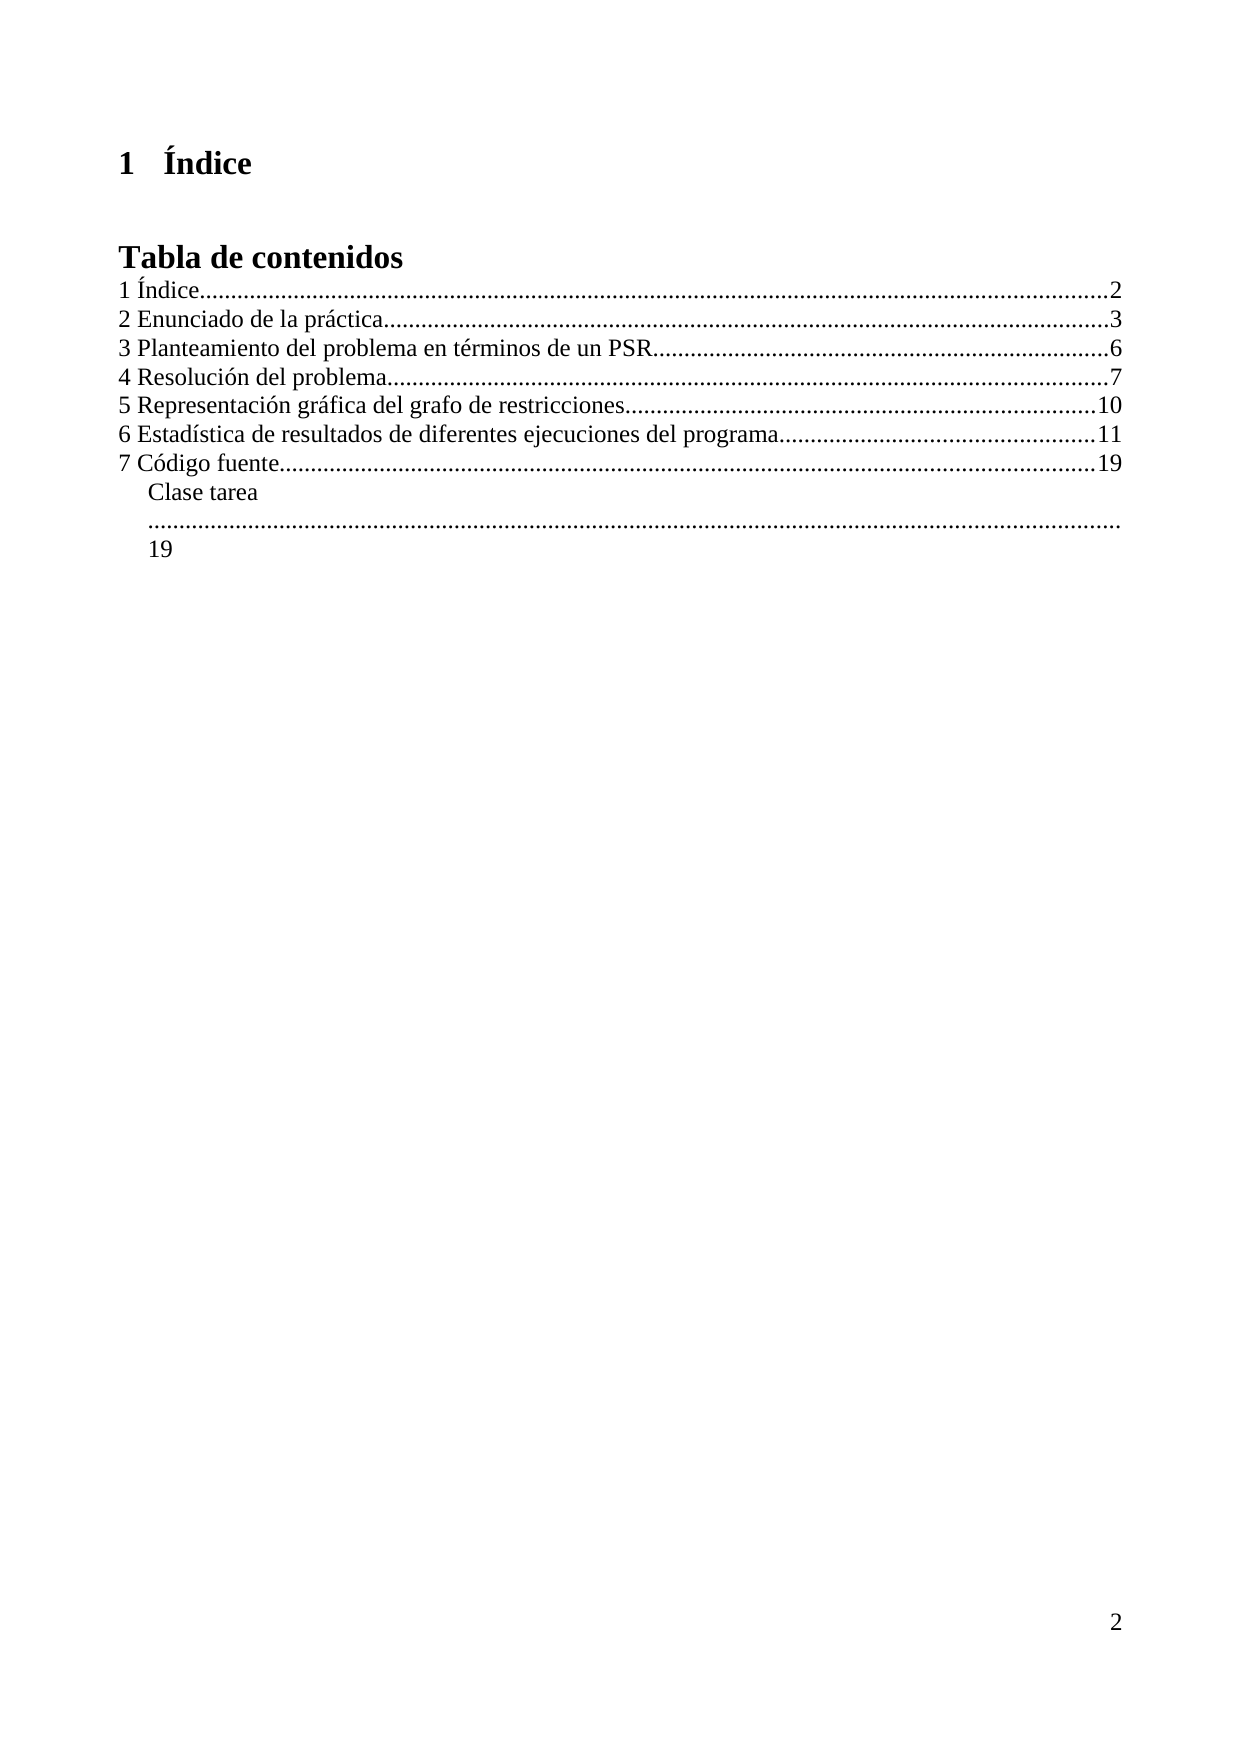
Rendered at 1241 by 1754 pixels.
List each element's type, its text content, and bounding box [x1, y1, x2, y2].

text 7 Código fuente 19 [118, 448, 1122, 477]
text Clase tarea 19 [148, 477, 1122, 563]
subtitle Tabla de contenidos [118, 237, 1122, 275]
text 5 Representación gráfica del grafo de restricciones. 10 [118, 390, 1122, 419]
text 3 Planteamiento del problema en términos de un PSR 6 [118, 333, 1122, 362]
text 2 Enunciado de la práctica 3 [118, 304, 1122, 333]
text 4 Resolución del problema 7 [118, 362, 1122, 390]
subtitle Índice [118, 143, 1122, 181]
text 6 Estadística de resultados de diferentes ejecuciones del programa 11 [118, 419, 1122, 448]
text 1 Índice 2 [118, 275, 1122, 304]
